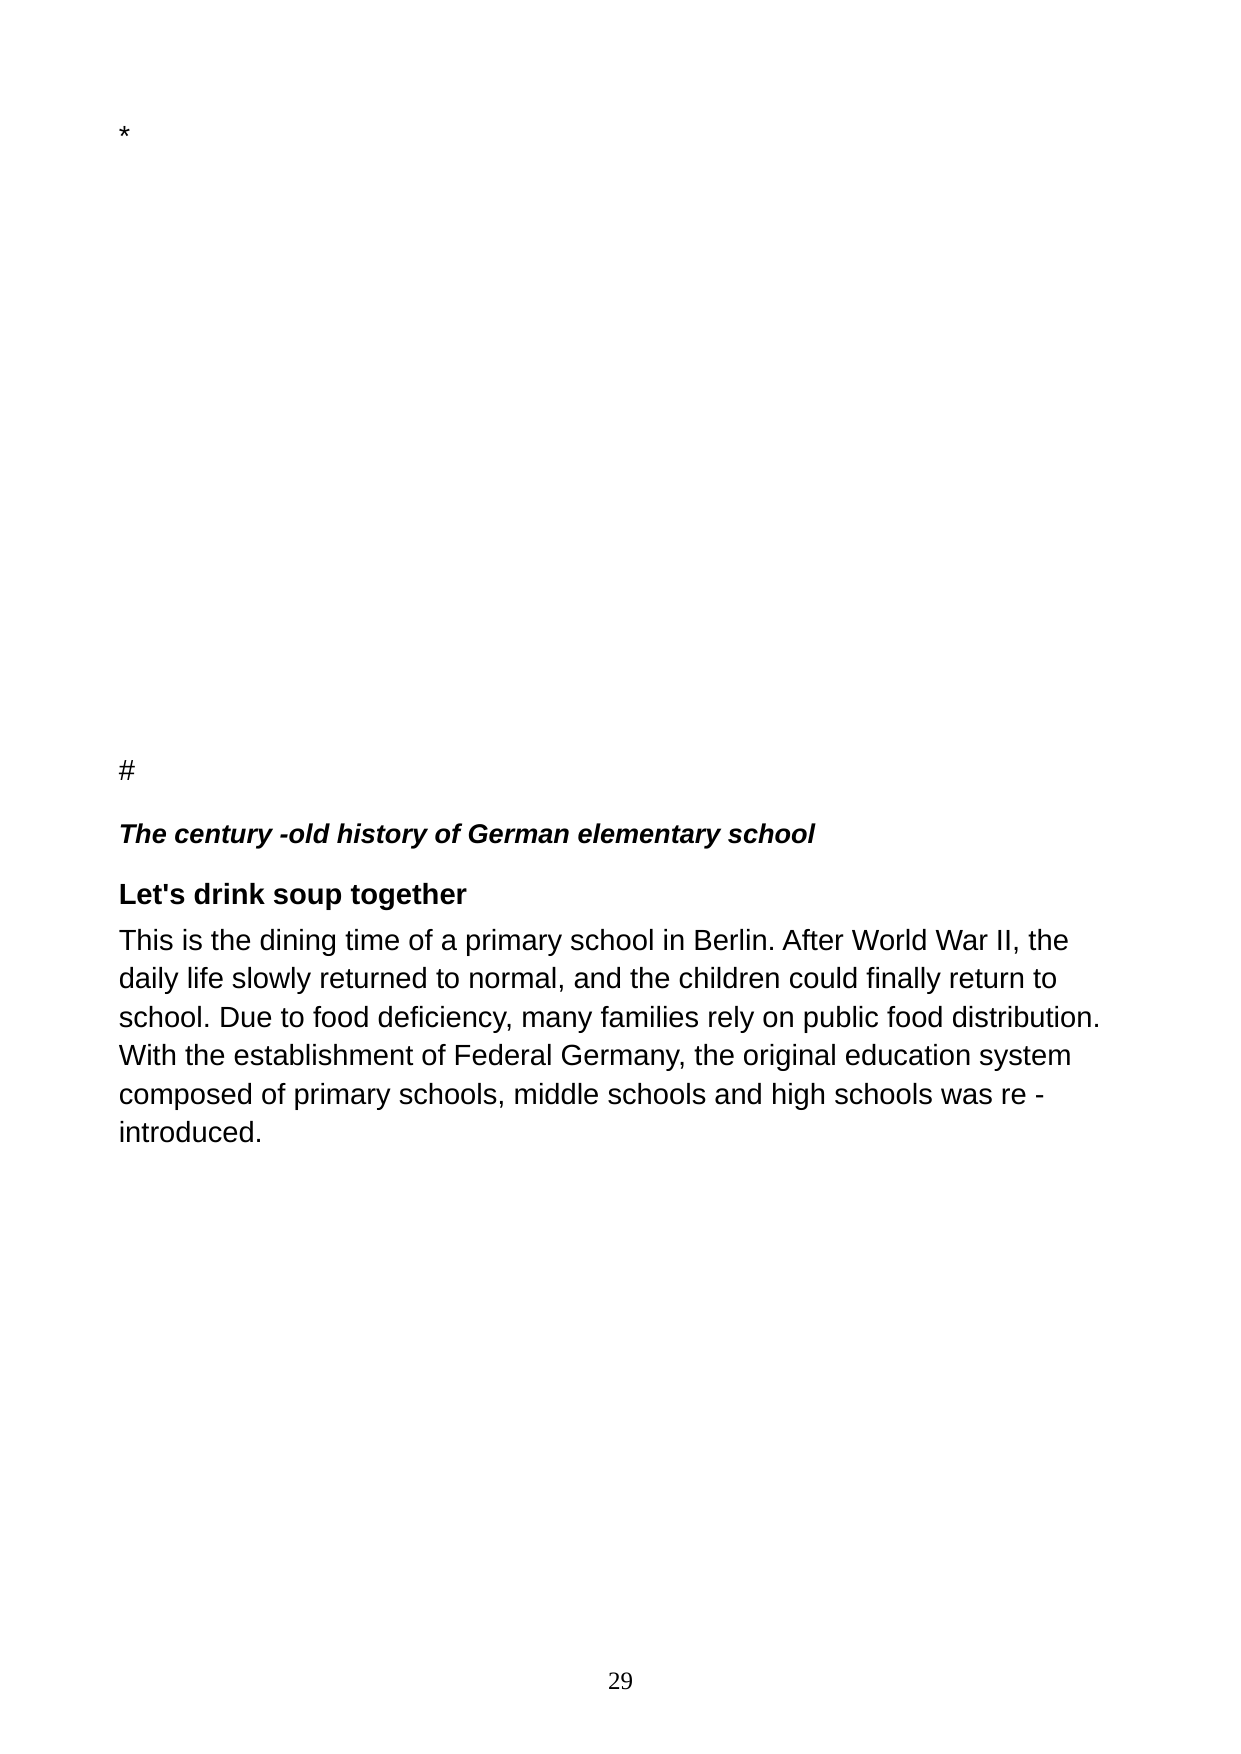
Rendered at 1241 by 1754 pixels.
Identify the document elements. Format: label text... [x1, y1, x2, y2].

subtitle Let's drink soup together [118, 877, 1122, 910]
text This is the dining time of a primary school in Berlin. After World War II, the daily life slowly returned to normal, and the children could finally return to school. Due to food deficiency, many families rely on public food distribution. With the establishment of Federal Germany, the original education system composed of primary schools, middle schools and high schools was re -introduced. [118, 923, 1122, 1149]
subtitle The century -old history of German elementary school [118, 818, 1122, 849]
text * # [118, 118, 1122, 786]
